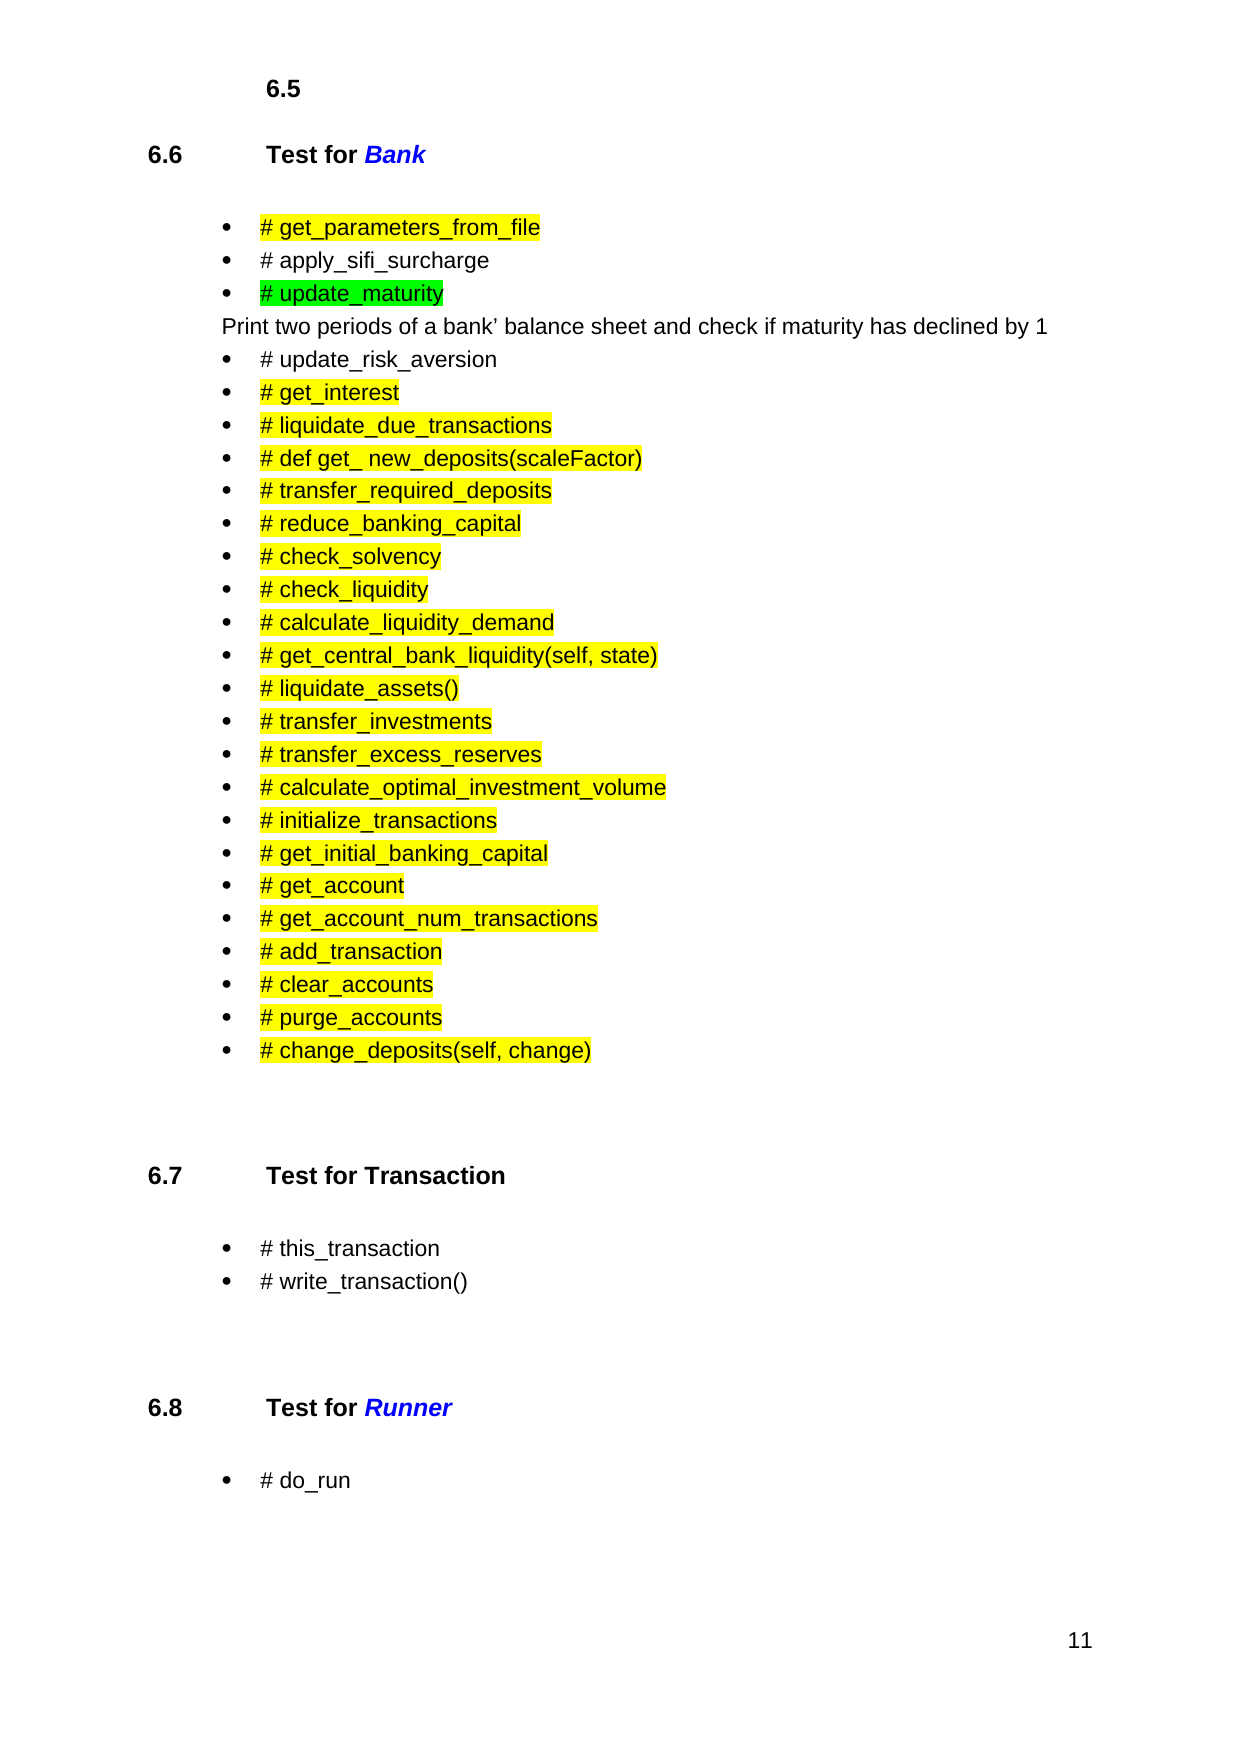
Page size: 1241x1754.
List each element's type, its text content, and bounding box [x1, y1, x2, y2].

list # update_risk_aversion [223, 346, 1093, 372]
list # get_parameters_from_file [223, 214, 1093, 241]
list # add_transaction [223, 938, 1093, 965]
list # check_solvency [223, 543, 1093, 570]
list # get_account_num_transactions [223, 905, 1093, 932]
list # def get_ new_deposits(scaleFactor) [223, 444, 1093, 471]
subtitle Test for Transaction [148, 1161, 1093, 1190]
subtitle Test for Runner [148, 1392, 1093, 1421]
list # this_transaction [223, 1235, 1093, 1262]
list # initialize_transactions [223, 807, 1093, 833]
list # apply_sifi_surcharge [223, 247, 1093, 273]
list # get_account [223, 872, 1093, 899]
text Print two periods of a bank’ balance sheet and check if maturity has declined by 1 [221, 313, 1093, 339]
list # check_liquidity [223, 576, 1093, 603]
list # transfer_investments [223, 708, 1093, 734]
subtitle Test for Bank [148, 140, 1093, 169]
list # do_run [223, 1467, 1093, 1493]
list # get_initial_banking_capital [223, 839, 1093, 866]
list # liquidate_due_transactions [223, 412, 1093, 438]
list # get_central_bank_liquidity(self, state) [223, 642, 1093, 668]
list # purge_accounts [223, 1004, 1093, 1031]
list # reduce_banking_capital [223, 510, 1093, 537]
list # change_deposits(self, change) [223, 1037, 1093, 1063]
list # transfer_excess_reserves [223, 741, 1093, 767]
list # transfer_required_deposits [223, 477, 1093, 504]
list # update_maturity [223, 280, 1093, 306]
list # liquidate_assets() [223, 675, 1093, 701]
list # write_transaction() [223, 1268, 1093, 1295]
list # calculate_optimal_investment_volume [223, 774, 1093, 800]
list # get_interest [223, 379, 1093, 405]
list # clear_accounts [223, 971, 1093, 998]
list # calculate_liquidity_demand [223, 609, 1093, 636]
